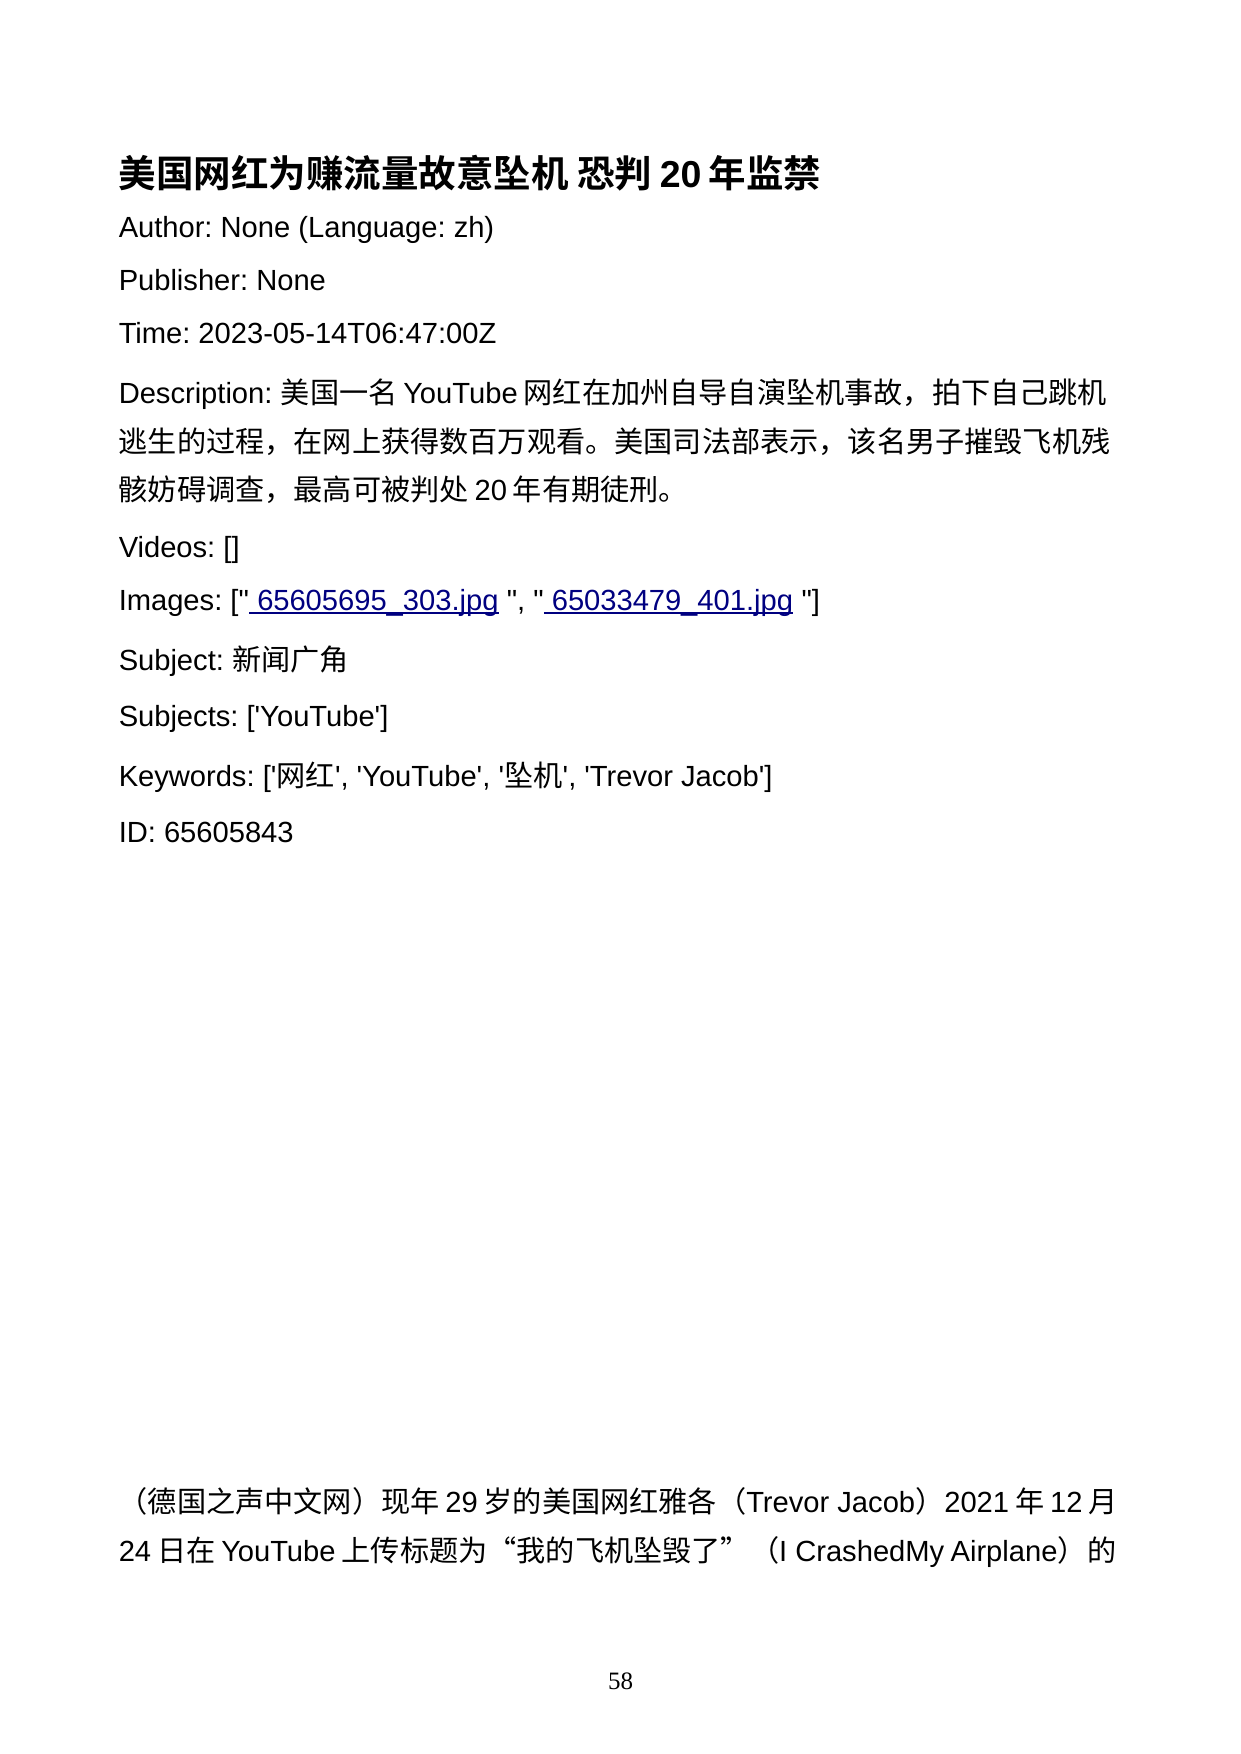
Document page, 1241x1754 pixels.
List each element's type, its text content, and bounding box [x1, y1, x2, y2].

text Subjects: ['YouTube'] [118, 699, 1122, 733]
text （德国之声中文网）现年29岁的美国网红雅各（Trevor Jacob）2021年12月24日在YouTube上传标题为“我的飞机坠毁了”（I CrashedMy Airplane）的 [118, 1479, 1122, 1570]
text Subject: 新闻广角 [118, 636, 1122, 678]
text Images: [" 65605695_303.jpg ", " 65033479_401.jpg "] [118, 583, 1122, 617]
text Time: 2023-05-14T06:47:00Z [118, 317, 1122, 350]
text Publisher: None [118, 263, 1122, 297]
text Description: 美国一名YouTube网红在加州自导自演坠机事故，拍下自己跳机逃生的过程，在网上获得数百万观看。美国司法部表示，该名男子摧毁飞机残骸妨碍调查，最高可被判处20年有期徒刑。 [118, 370, 1122, 509]
subtitle 美国网红为赚流量故意坠机 恐判20年监禁 [118, 143, 1122, 198]
text Author: None (Language: zh) [118, 210, 1122, 244]
text Keywords: ['网红', 'YouTube', '坠机', 'Trevor Jacob'] [118, 752, 1122, 795]
text ID: 65605843 [118, 816, 1122, 849]
text Videos: [] [118, 530, 1122, 563]
